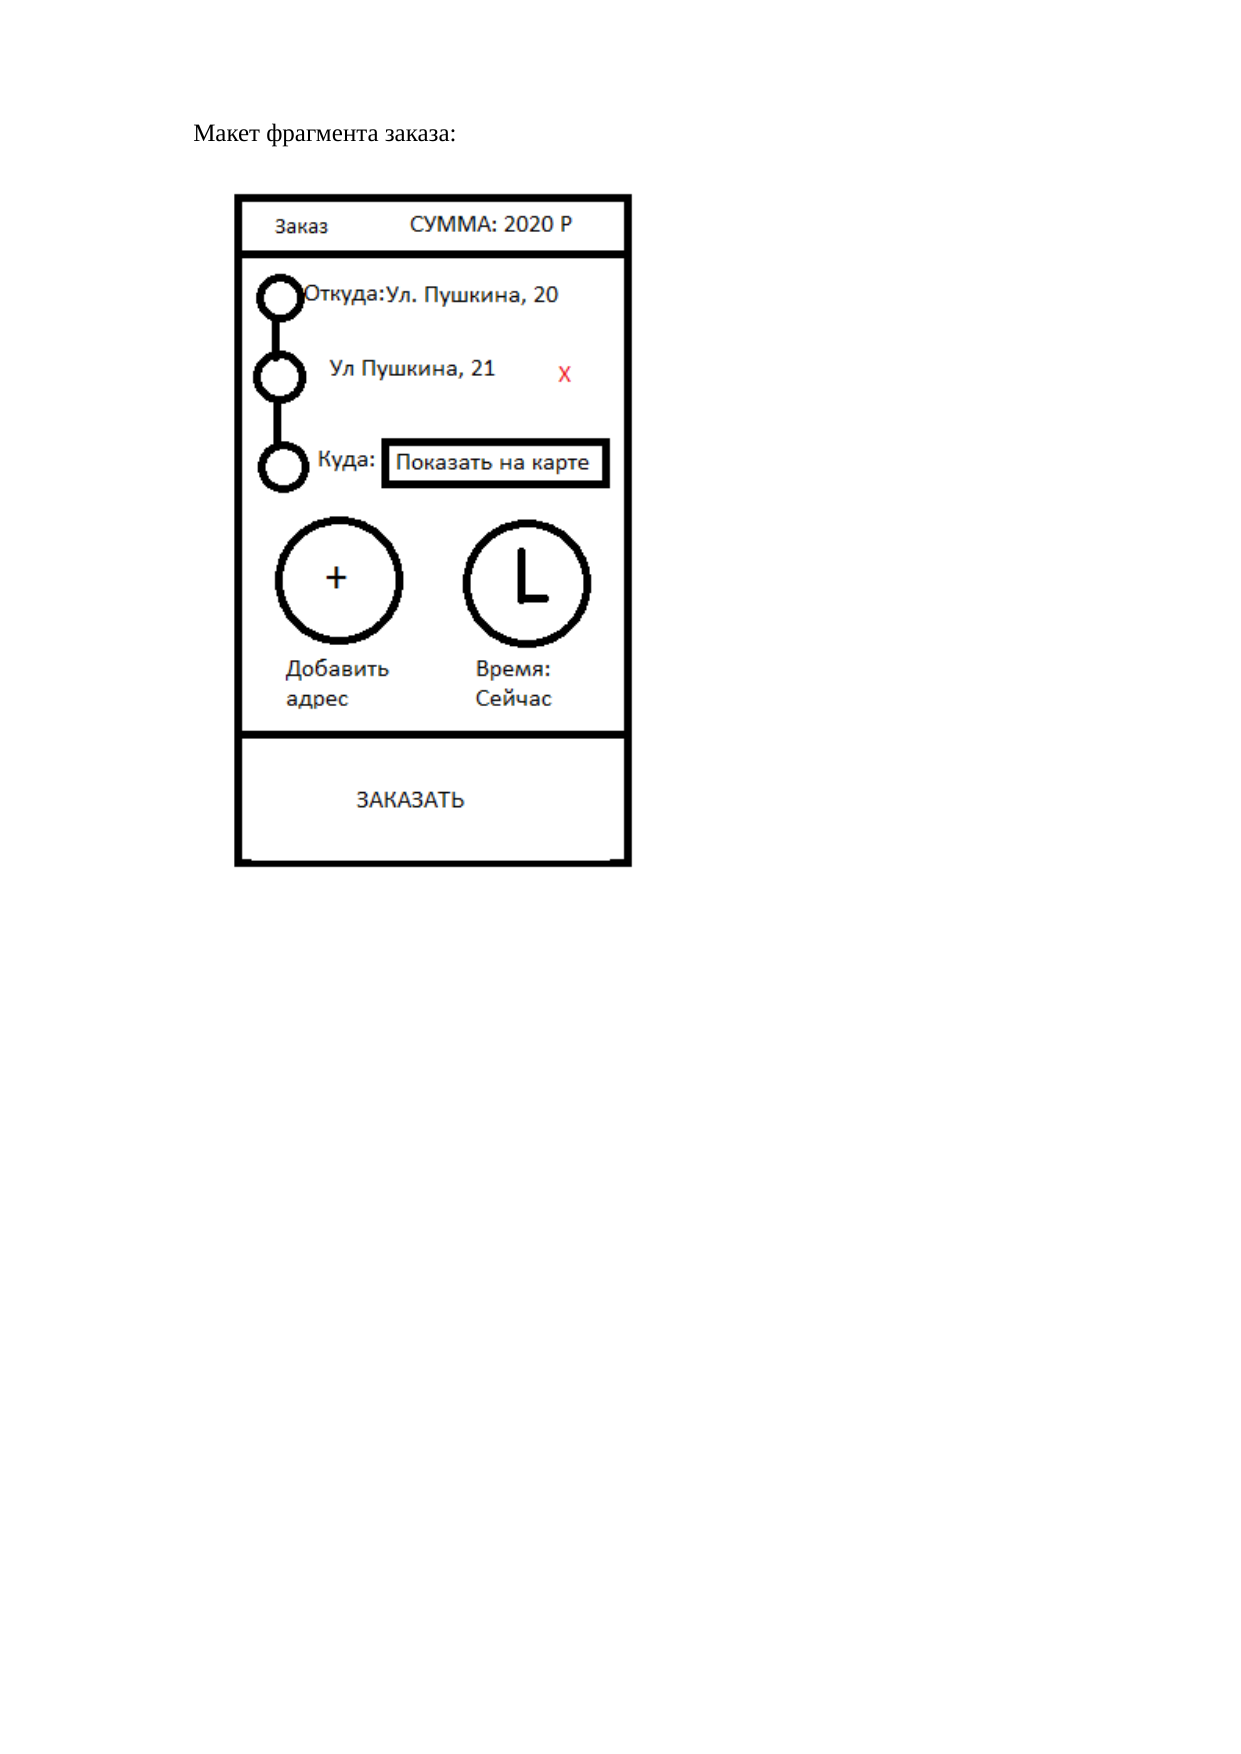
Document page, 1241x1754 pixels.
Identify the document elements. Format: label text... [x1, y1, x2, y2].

picture [197, 149, 665, 911]
list Макет фрагмента заказа: [156, 118, 1122, 968]
